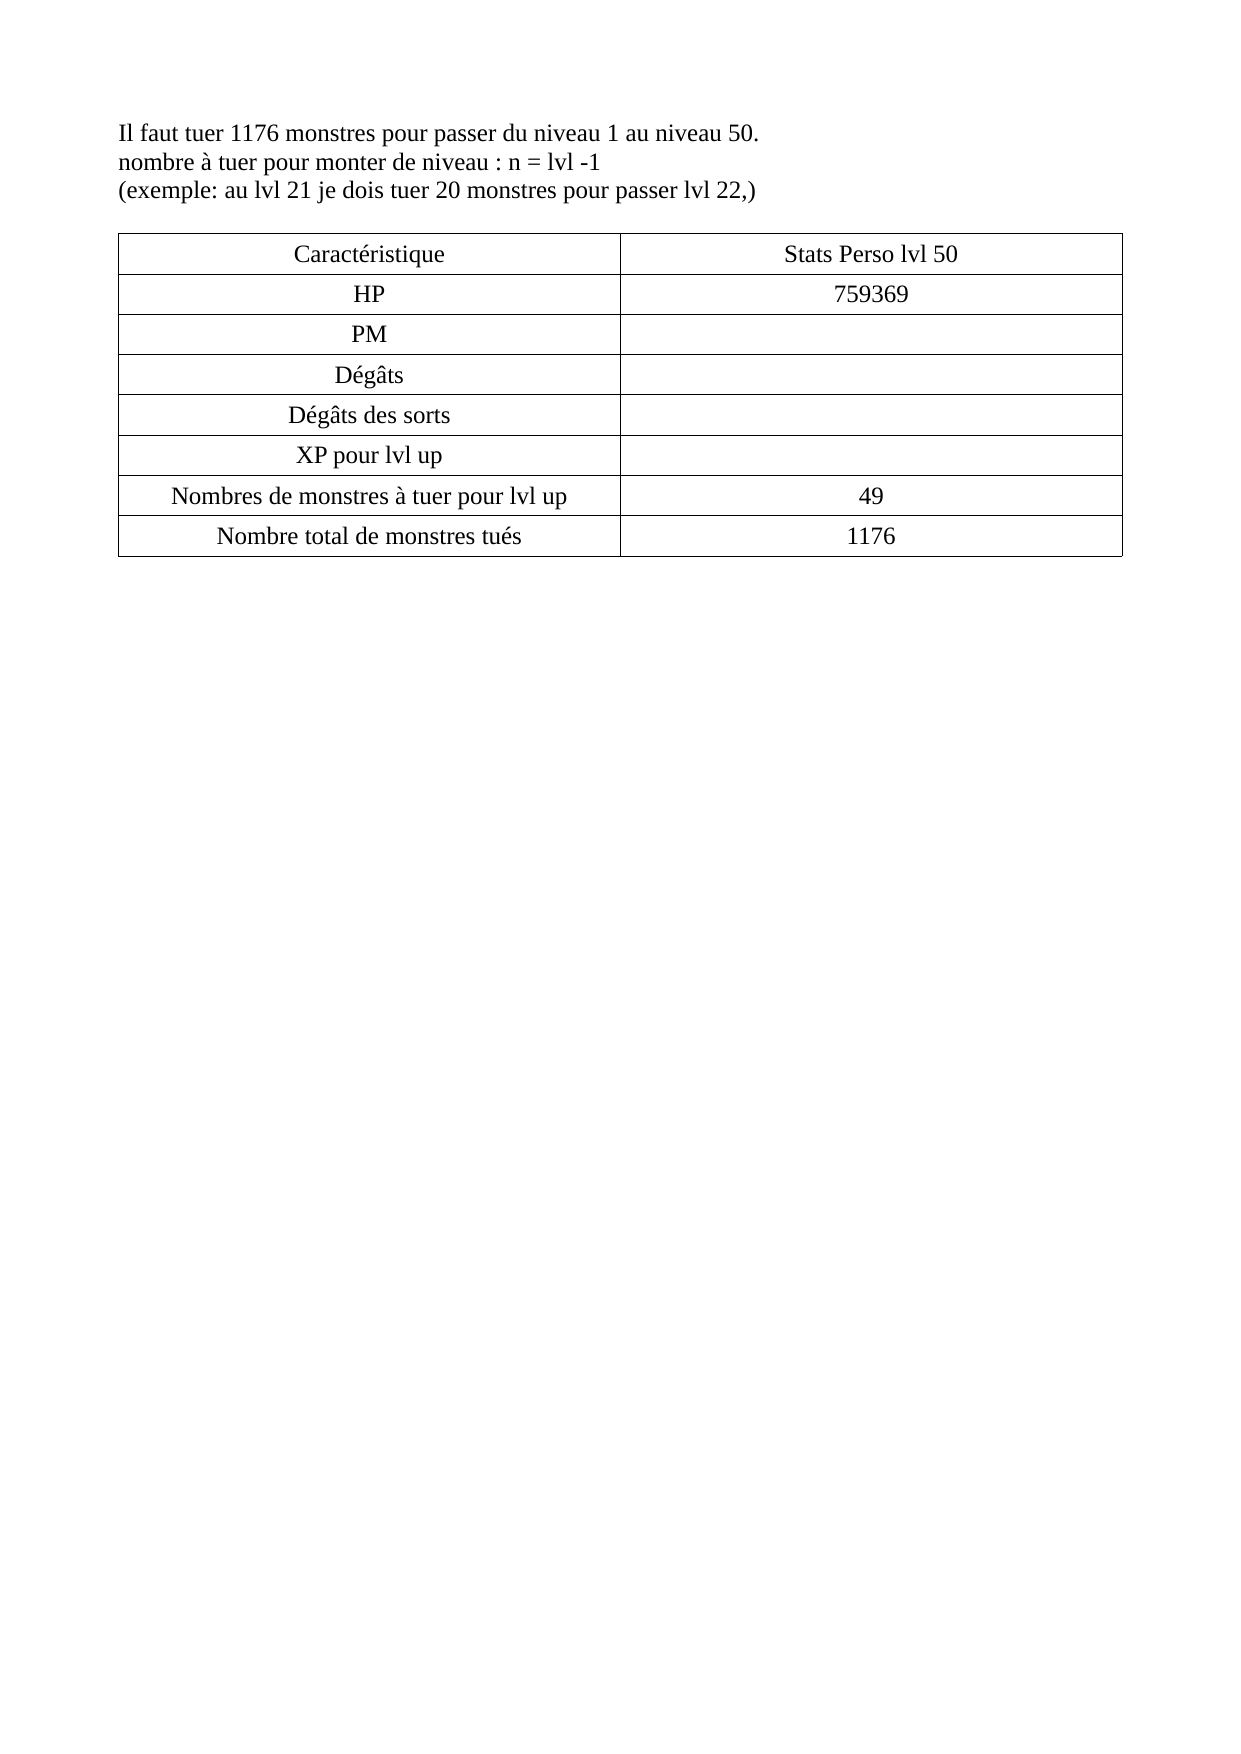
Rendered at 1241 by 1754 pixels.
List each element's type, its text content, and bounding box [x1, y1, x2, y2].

table_cell [621, 355, 1122, 394]
table_cell Dégâts [119, 355, 620, 394]
table_cell 49 [621, 476, 1122, 515]
table_header Stats Perso lvl 50 [621, 234, 1122, 273]
table_cell PM [119, 315, 620, 354]
table_cell Nombres de monstres à tuer pour lvl up [119, 476, 620, 515]
table_header Caractéristique [119, 234, 620, 273]
table_cell 1176 [621, 516, 1122, 556]
table_cell 759369 [621, 275, 1122, 314]
table_cell HP [119, 275, 620, 314]
text nombre à tuer pour monter de niveau : n = lvl -1 [118, 147, 1122, 176]
table_cell Dégâts des sorts [119, 395, 620, 435]
table_cell Nombre total de monstres tués [119, 516, 620, 556]
table_cell [621, 315, 1122, 354]
table_cell [621, 395, 1122, 435]
text (exemple: au lvl 21 je dois tuer 20 monstres pour passer lvl 22,) [118, 176, 1122, 204]
table_cell XP pour lvl up [119, 436, 620, 475]
text Il faut tuer 1176 monstres pour passer du niveau 1 au niveau 50. [118, 118, 1122, 147]
table_cell [621, 436, 1122, 475]
